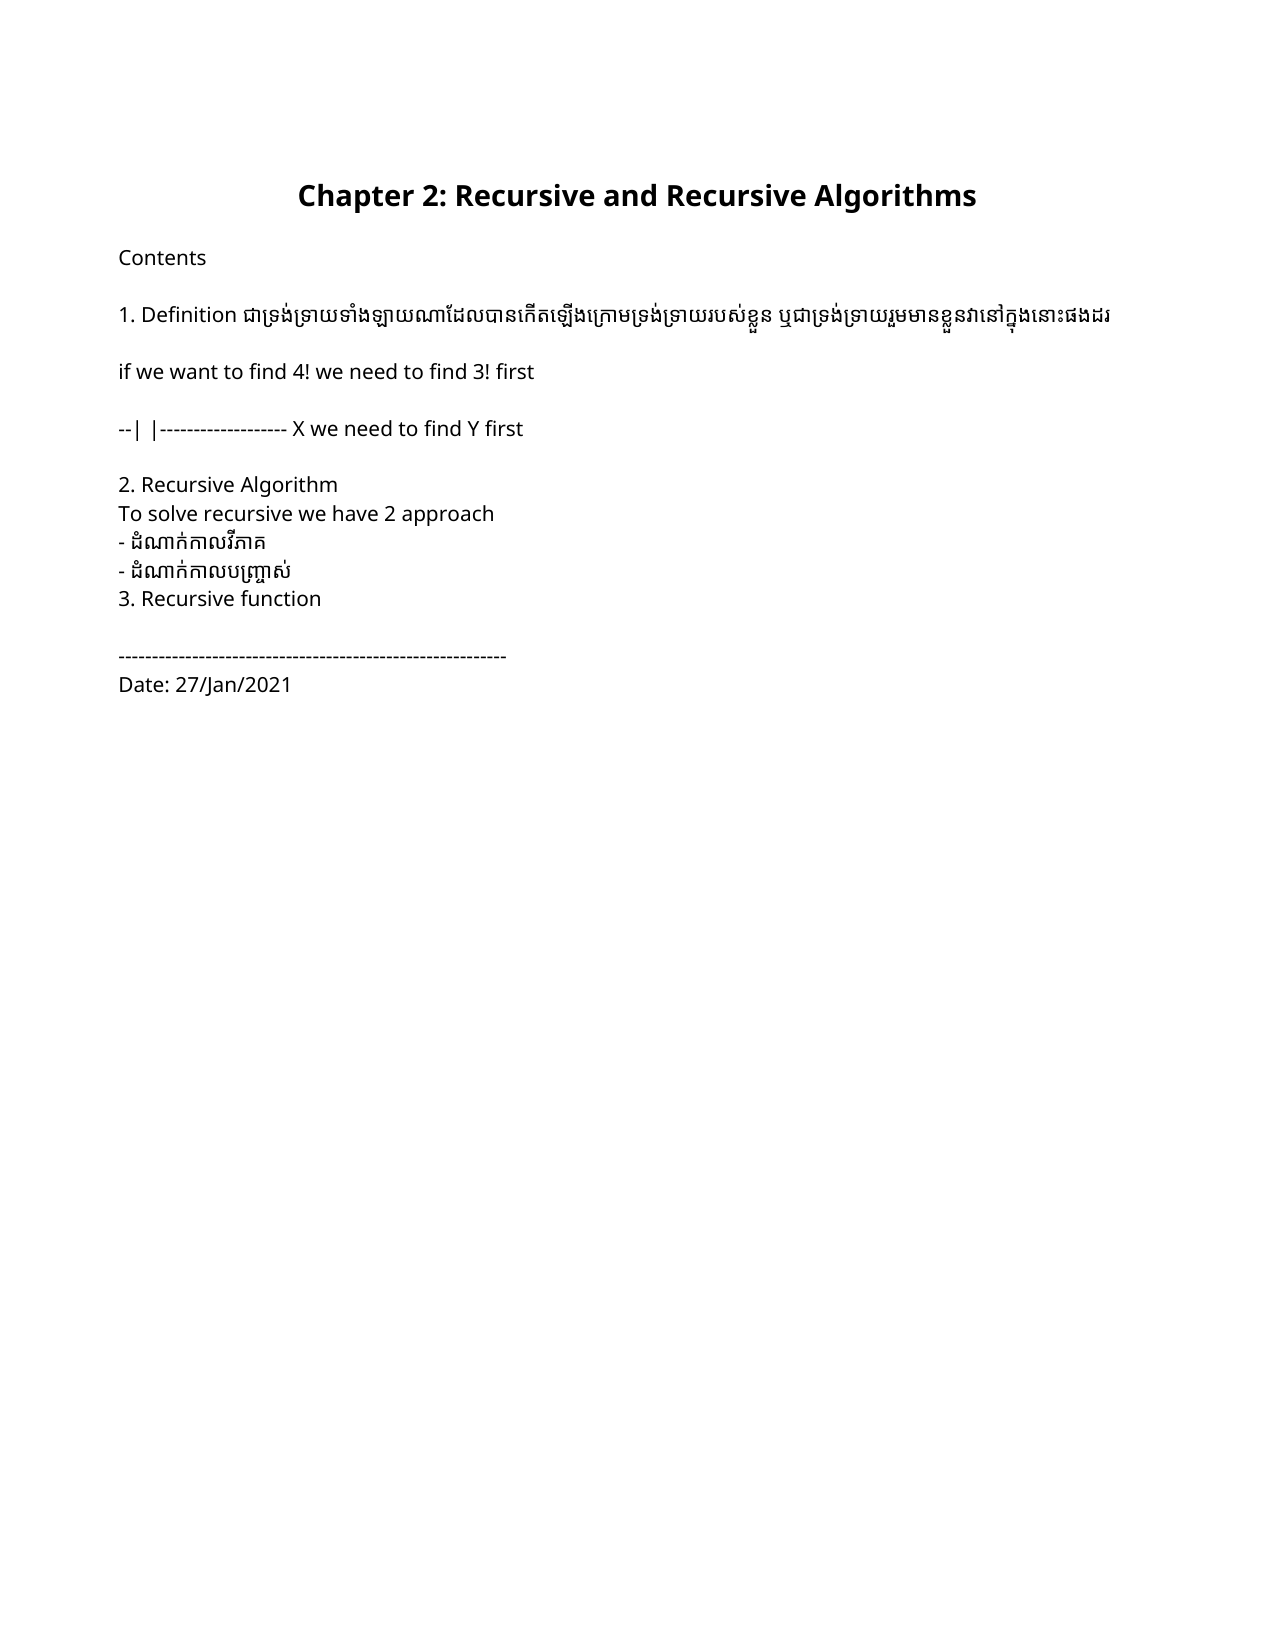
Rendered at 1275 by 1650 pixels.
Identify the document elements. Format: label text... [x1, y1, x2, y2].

text Chapter 2: Recursive and Recursive Algorithms [118, 175, 1157, 215]
text ---------------------------------------------------------- [118, 641, 1157, 670]
text 2. Recursive Algorithm [118, 471, 1157, 499]
text 1. Definition ជាទ្រង់ទ្រាយទាំងឡាយណាដែលបានកើតឡើងក្រោមទ្រង់ទ្រាយរបស់ខ្លួន ឬជាទ្រង់ទ្រាយរួមមានខ្លួនវានៅក្នុងនោះផងដរ [118, 300, 1157, 328]
text - ដំណាក់កាលវីភាគ [118, 527, 1157, 556]
text if we want to find 4! we need to find 3! first [118, 357, 1157, 385]
text To solve recursive we have 2 approach [118, 499, 1157, 527]
text 3. Recursive function [118, 584, 1157, 613]
text Contents [118, 243, 1157, 272]
text --| |------------------- X we need to find Y first [118, 414, 1157, 442]
text - ដំណាក់កាលបញ្ច្រាស់ [118, 556, 1157, 584]
text Date: 27/Jan/2021 [118, 670, 1157, 698]
